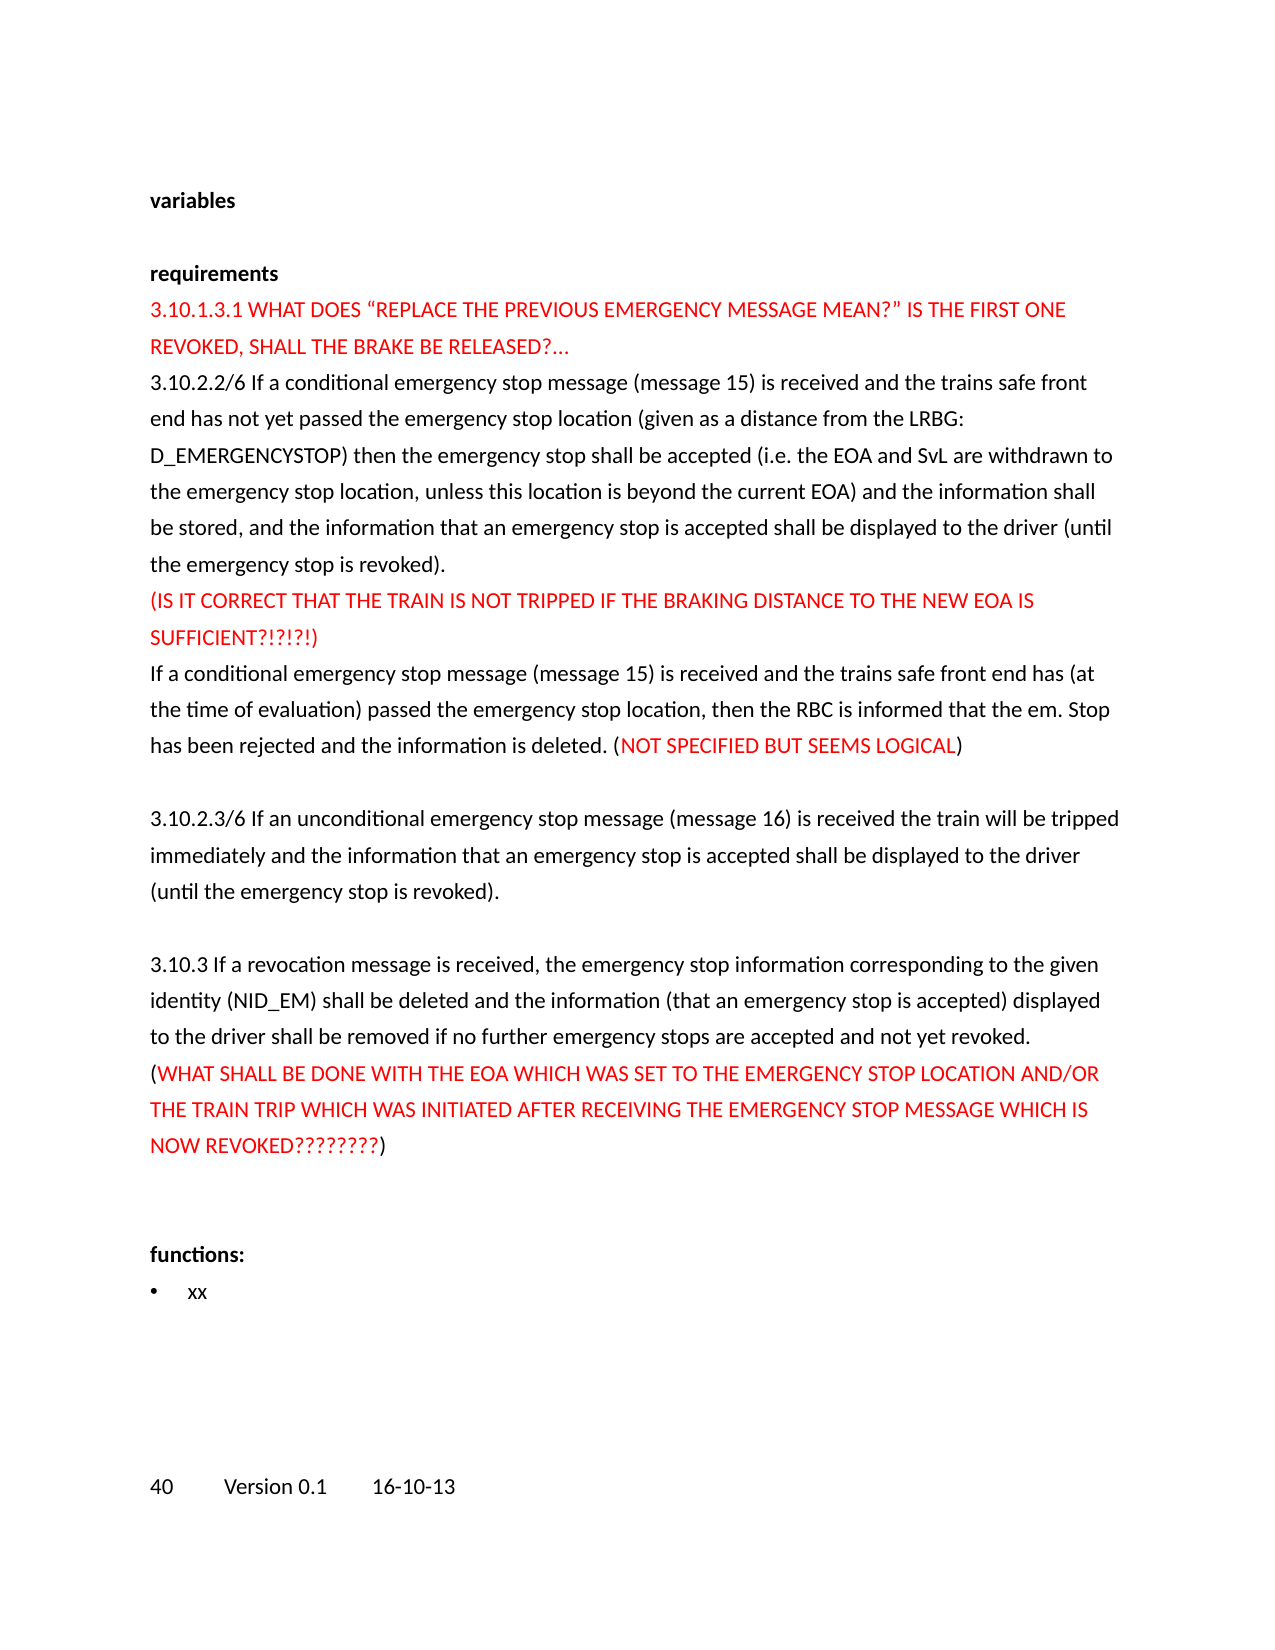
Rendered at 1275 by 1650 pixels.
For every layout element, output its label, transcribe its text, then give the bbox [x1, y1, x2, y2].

text (WHAT SHALL BE DONE WITH THE EOA WHICH WAS SET TO THE EMERGENCY STOP LOCATION AND/OR THE TRAIN TRIP WHICH WAS INITIATED AFTER RECEIVING THE EMERGENCY STOP MESSAGE WHICH IS NOW REVOKED????????) [150, 1059, 1125, 1159]
list xx [150, 1277, 1125, 1305]
text functions: [150, 1241, 1125, 1269]
text variables [150, 186, 1125, 214]
text 3.10.2.2/6 If a conditional emergency stop message (message 15) is received and the trains safe front end has not yet passed the emergency stop location (given as a distance from the LRBG: D_EMERGENCYSTOP) then the emergency stop shall be accepted (i.e. the EOA and SvL are withdrawn to the emergency stop location, unless this location is beyond the current EOA) and the information shall be stored, and the information that an emergency stop is accepted shall be displayed to the driver (until the emergency stop is revoked). (IS IT CORRECT THAT THE TRAIN IS NOT TRIPPED IF THE BRAKING DISTANCE TO THE NEW EOA IS SUFFICIENT?!?!?!) [150, 368, 1125, 651]
text If a conditional emergency stop message (message 15) is received and the trains safe front end has (at the time of evaluation) passed the emergency stop location, then the RBC is informed that the em. Stop has been rejected and the information is deleted. (NOT SPECIFIED BUT SEEMS LOGICAL) [150, 659, 1125, 760]
text 3.10.2.3/6 If an unconditional emergency stop message (message 16) is received the train will be tripped immediately and the information that an emergency stop is accepted shall be displayed to the driver (until the emergency stop is revoked). [150, 804, 1125, 905]
text 3.10.3 If a revocation message is received, the emergency stop information corresponding to the given identity (NID_EM) shall be deleted and the information (that an emergency stop is accepted) displayed to the driver shall be removed if no further emergency stops are accepted and not yet revoked. [150, 950, 1125, 1051]
text 3.10.1.3.1 WHAT DOES “REPLACE THE PREVIOUS EMERGENCY MESSAGE MEAN?” IS THE FIRST ONE REVOKED, SHALL THE BRAKE BE RELEASED?... [150, 295, 1125, 360]
text requirements [150, 259, 1125, 287]
